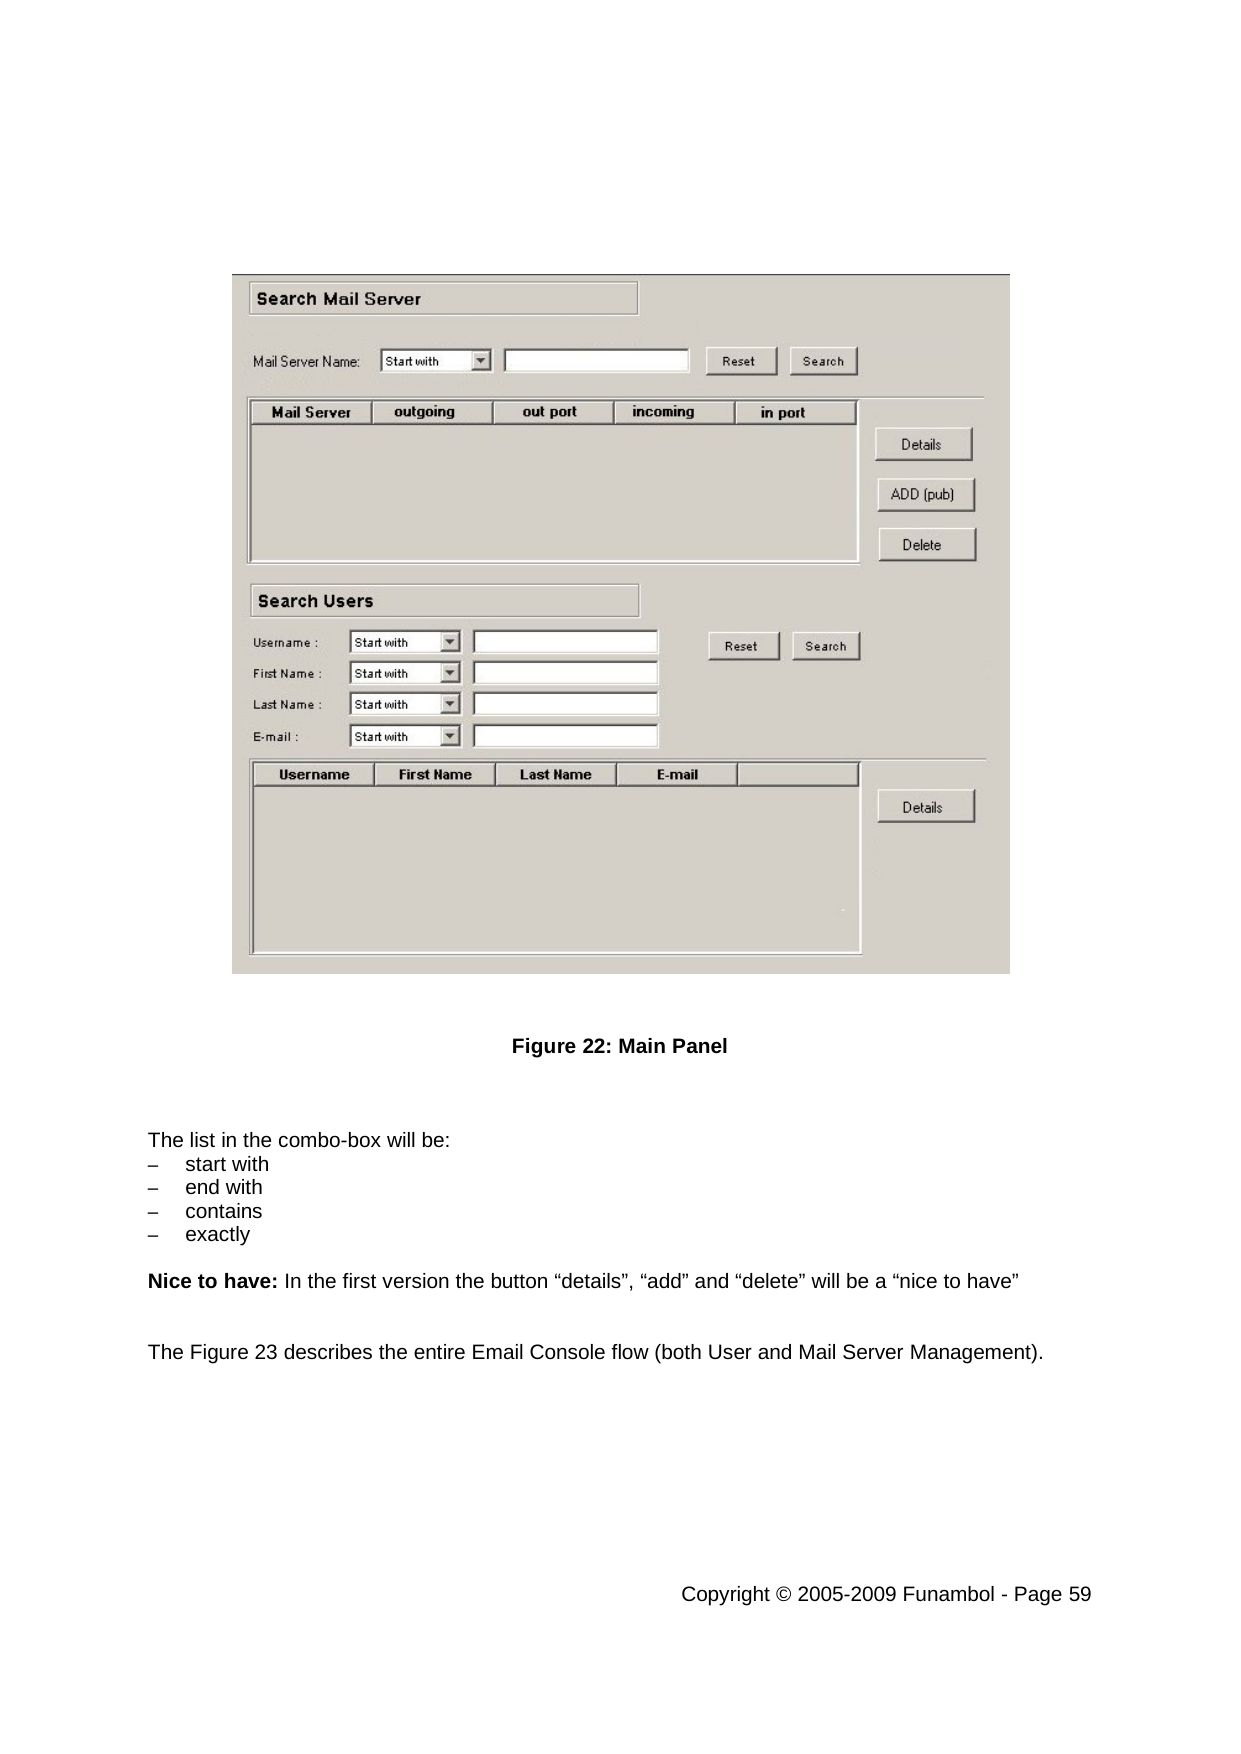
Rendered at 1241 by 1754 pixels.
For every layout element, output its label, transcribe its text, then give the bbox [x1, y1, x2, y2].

text Figure 22: Main Panel [204, 172, 1036, 1058]
list start with [148, 1152, 1093, 1176]
text The list in the combo-box will be: [148, 1128, 1093, 1152]
list end with [148, 1176, 1093, 1199]
text Nice to have: In the first version the button “details”, “add” and “delete” will be a “nice to have” [148, 1270, 1093, 1293]
text The Figure 23 describes the entire Email Console flow (both User and Mail Server Management). [148, 1340, 1093, 1364]
list exactly [148, 1223, 1093, 1246]
list contains [148, 1199, 1093, 1223]
